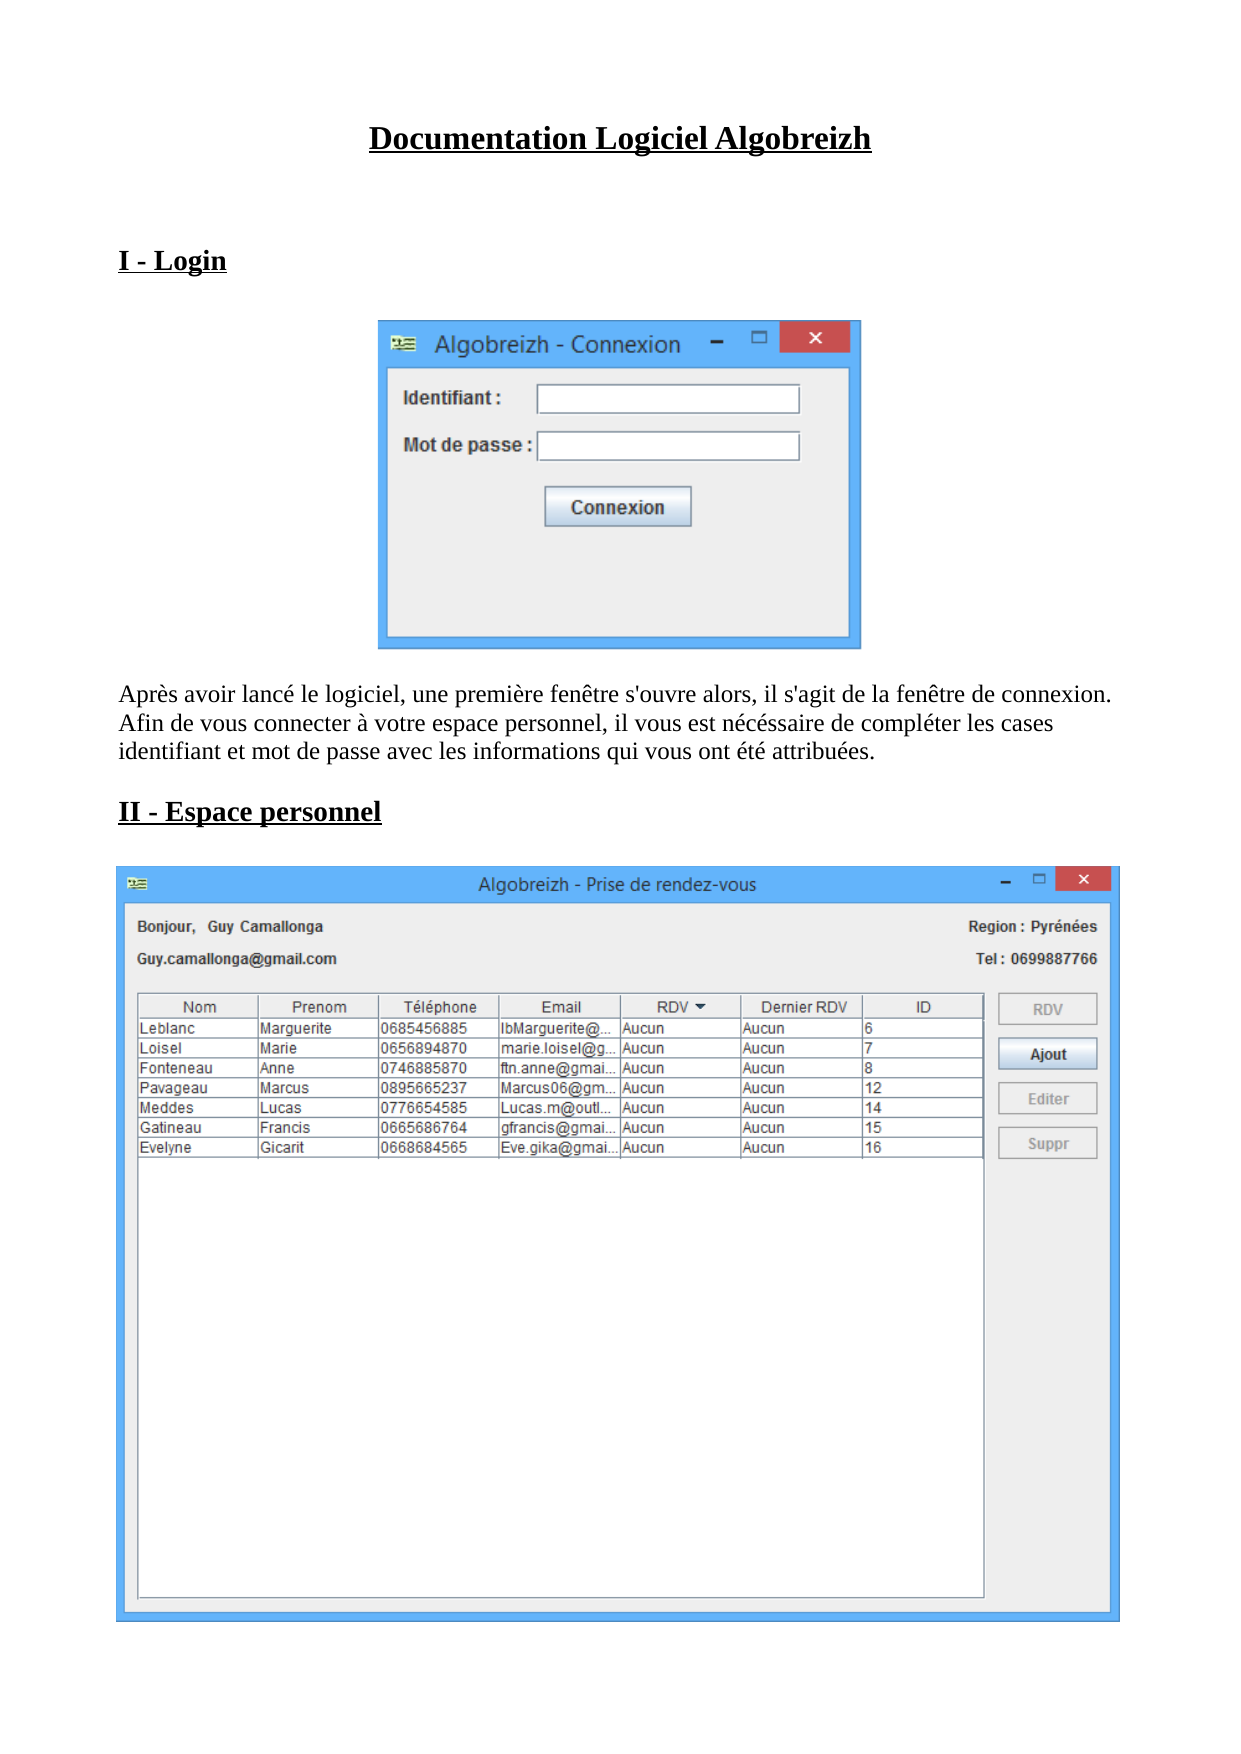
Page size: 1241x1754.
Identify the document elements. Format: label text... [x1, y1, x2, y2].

text Après avoir lancé le logiciel, une première fenêtre s'ouvre alors, il s'agit de la fenêtre de connexion. [118, 679, 1122, 708]
picture [377, 320, 863, 651]
picture [116, 866, 1120, 1622]
text I - Login [118, 243, 1122, 276]
text II - Espace personnel [118, 794, 1122, 827]
text Documentation Logiciel Algobreizh [118, 118, 1122, 156]
text Afin de vous connecter à votre espace personnel, il vous est nécéssaire de compléter les cases identifiant et mot de passe avec les informations qui vous ont été attribuées. [118, 708, 1122, 765]
